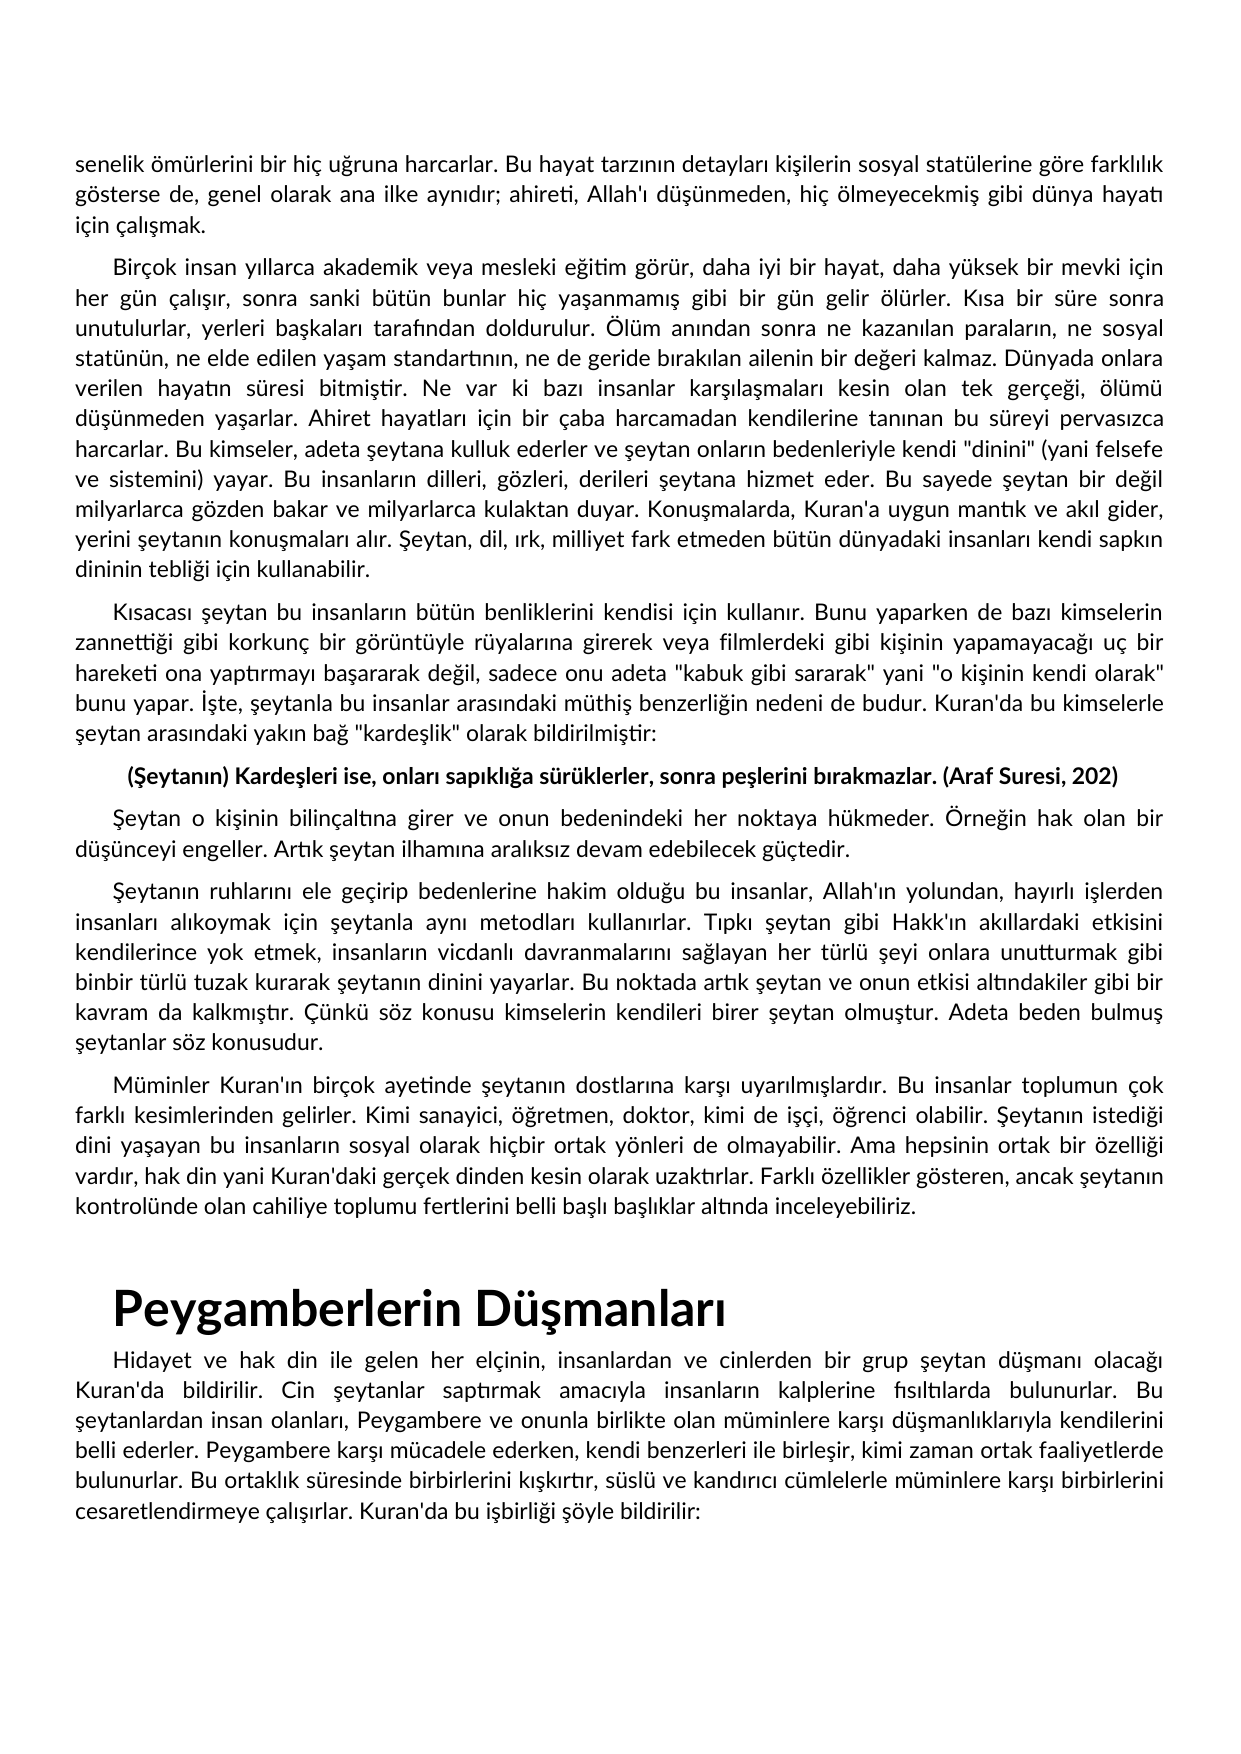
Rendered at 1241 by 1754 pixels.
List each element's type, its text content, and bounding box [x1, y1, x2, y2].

text Birçok insan yıllarca akademik veya mesleki eğitim görür, daha iyi bir hayat, daha yüksek bir mevki için her gün çalışır, sonra sanki bütün bunlar hiç yaşanmamış gibi bir gün gelir ölürler. Kısa bir süre sonra unutulurlar, yerleri başkaları tarafından doldurulur. Ölüm anından sonra ne kazanılan paraların, ne sosyal statünün, ne elde edilen yaşam standartının, ne de geride bırakılan ailenin bir değeri kalmaz. Dünyada onlara verilen hayatın süresi bitmiştir. Ne var ki bazı insanlar karşılaşmaları kesin olan tek gerçeği, ölümü düşünmeden yaşarlar. Ahiret hayatları için bir çaba harcamadan kendilerine tanınan bu süreyi pervasızca harcarlar. Bu kimseler, adeta şeytana kulluk ederler ve şeytan onların bedenleriyle kendi "dinini" (yani felsefe ve sistemini) yayar. Bu insanların dilleri, gözleri, derileri şeytana hizmet eder. Bu sayede şeytan bir değil milyarlarca gözden bakar ve milyarlarca kulaktan duyar. Konuşmalarda, Kuran'a uygun mantık ve akıl gider, yerini şeytanın konuşmaları alır. Şeytan, dil, ırk, milliyet fark etmeden bütün dünyadaki insanları kendi sapkın dininin tebliği için kullanabilir. [75, 253, 1165, 583]
text Kısacası şeytan bu insanların bütün benliklerini kendisi için kullanır. Bunu yaparken de bazı kimselerin zannettiği gibi korkunç bir görüntüyle rüyalarına girerek veya filmlerdeki gibi kişinin yapamayacağı uç bir hareketi ona yaptırmayı başararak değil, sadece onu adeta "kabuk gibi sararak" yani "o kişinin kendi olarak" bunu yapar. İşte, şeytanla bu insanlar arasındaki müthiş benzerliğin nedeni de budur. Kuran'da bu kimselerle şeytan arasındaki yakın bağ "kardeşlik" olarak bildirilmiştir: [75, 598, 1165, 746]
text senelik ömürlerini bir hiç uğruna harcarlar. Bu hayat tarzının detayları kişilerin sosyal statülerine göre farklılık gösterse de, genel olarak ana ilke aynıdır; ahireti, Allah'ı düşünmeden, hiç ölmeyecekmiş gibi dünya hayatı için çalışmak. [75, 150, 1165, 238]
text Müminler Kuran'ın birçok ayetinde şeytanın dostlarına karşı uyarılmışlardır. Bu insanlar toplumun çok farklı kesimlerinden gelirler. Kimi sanayici, öğretmen, doktor, kimi de işçi, öğrenci olabilir. Şeytanın istediği dini yaşayan bu insanların sosyal olarak hiçbir ortak yönleri de olmayabilir. Ama hepsinin ortak bir özelliği vardır, hak din yani Kuran'daki gerçek dinden kesin olarak uzaktırlar. Farklı özellikler gösteren, ancak şeytanın kontrolünde olan cahiliye toplumu fertlerini belli başlı başlıklar altında inceleyebiliriz. [75, 1071, 1165, 1219]
text (Şeytanın) Kardeşleri ise, onları sapıklığa sürüklerler, sonra peşlerini bırakmazlar. (Araf Suresi, 202) [127, 761, 1143, 789]
subtitle Peygamberlerin Düşmanları [112, 1277, 1165, 1337]
text Şeytan o kişinin bilinçaltına girer ve onun bedenindeki her noktaya hükmeder. Örneğin hak olan bir düşünceyi engeller. Artık şeytan ilhamına aralıksız devam edebilecek güçtedir. [75, 804, 1165, 862]
text Hidayet ve hak din ile gelen her elçinin, insanlardan ve cinlerden bir grup şeytan düşmanı olacağı Kuran'da bildirilir. Cin şeytanlar saptırmak amacıyla insanların kalplerine fısıltılarda bulunurlar. Bu şeytanlardan insan olanları, Peygambere ve onunla birlikte olan müminlere karşı düşmanlıklarıyla kendilerini belli ederler. Peygambere karşı mücadele ederken, kendi benzerleri ile birleşir, kimi zaman ortak faaliyetlerde bulunurlar. Bu ortaklık süresinde birbirlerini kışkırtır, süslü ve kandırıcı cümlelerle müminlere karşı birbirlerini cesaretlendirmeye çalışırlar. Kuran'da bu işbirliği şöyle bildirilir: [75, 1345, 1165, 1524]
text Şeytanın ruhlarını ele geçirip bedenlerine hakim olduğu bu insanlar, Allah'ın yolundan, hayırlı işlerden insanları alıkoymak için şeytanla aynı metodları kullanırlar. Tıpkı şeytan gibi Hakk'ın akıllardaki etkisini kendilerince yok etmek, insanların vicdanlı davranmalarını sağlayan her türlü şeyi onlara unutturmak gibi binbir türlü tuzak kurarak şeytanın dinini yayarlar. Bu noktada artık şeytan ve onun etkisi altındakiler gibi bir kavram da kalkmıştır. Çünkü söz konusu kimselerin kendileri birer şeytan olmuştur. Adeta beden bulmuş şeytanlar söz konusudur. [75, 877, 1165, 1056]
